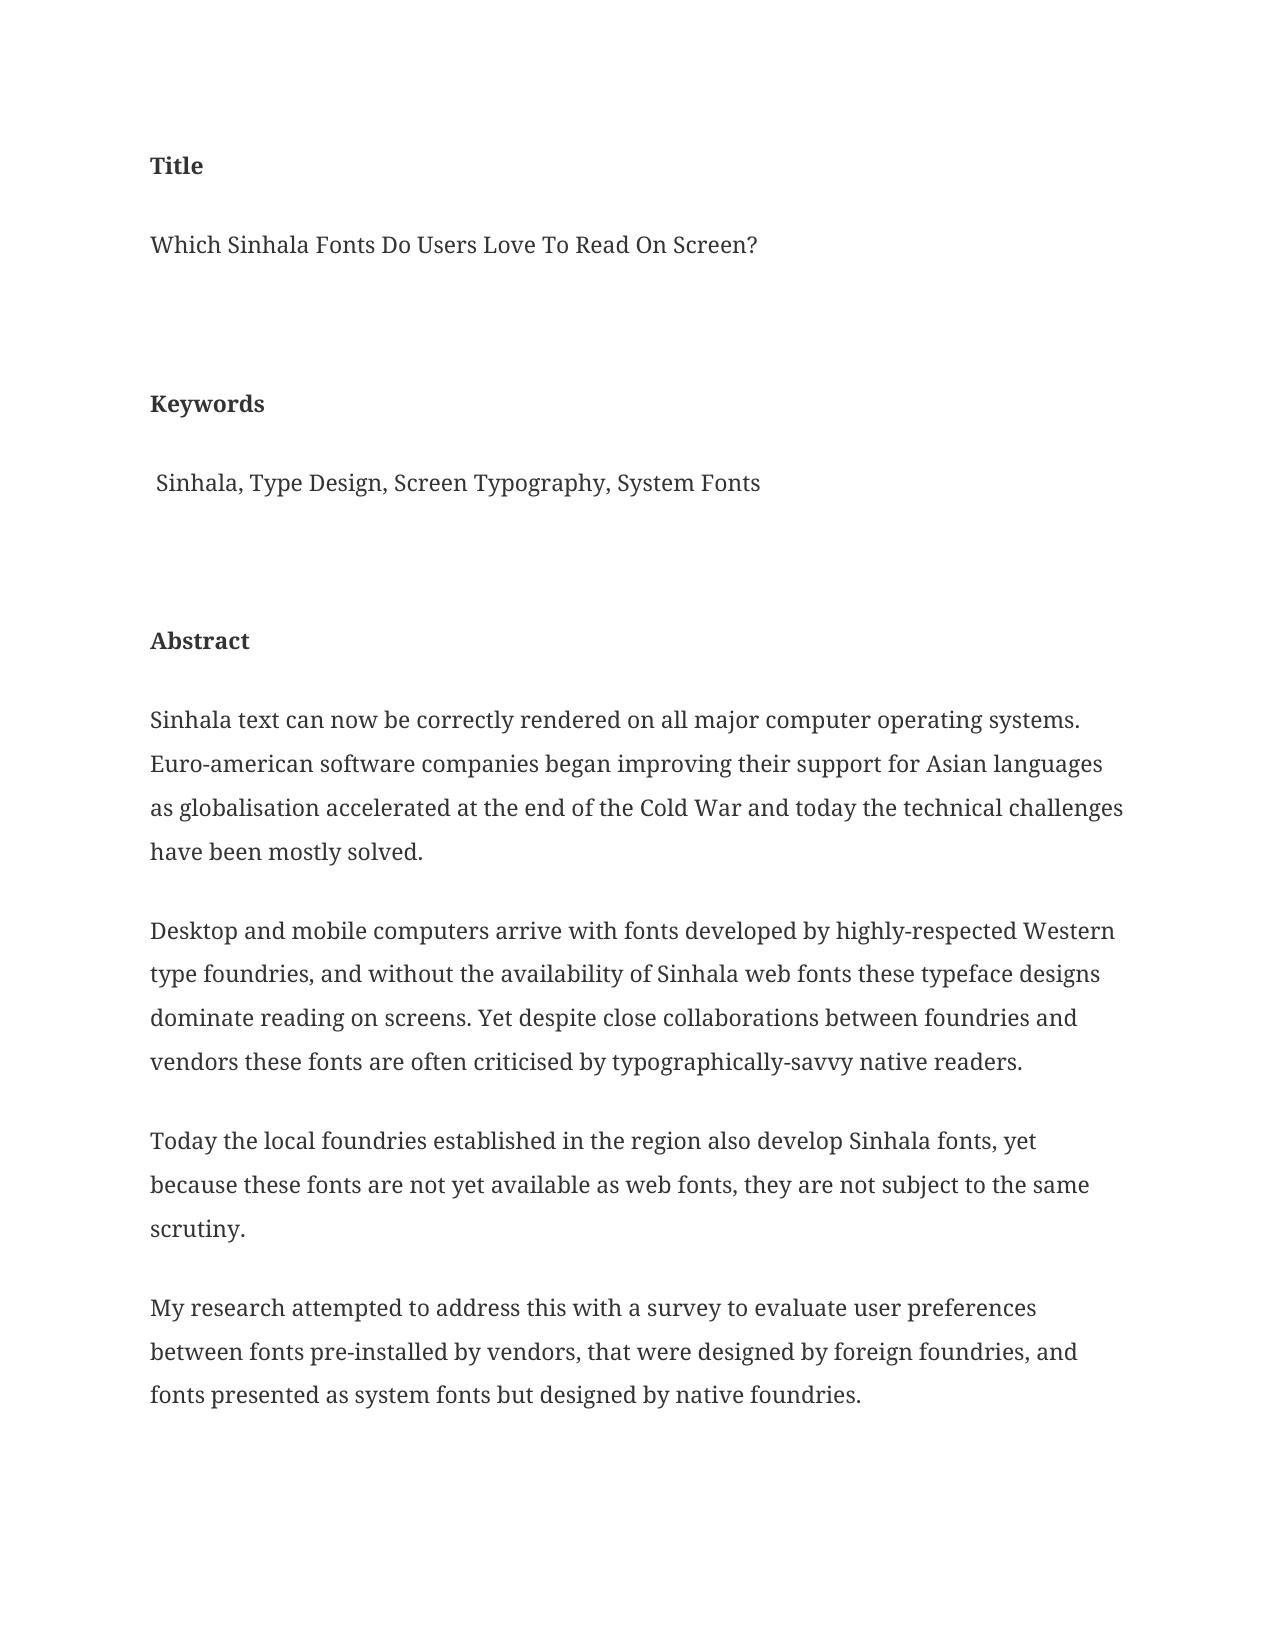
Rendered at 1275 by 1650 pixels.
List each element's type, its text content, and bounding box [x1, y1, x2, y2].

text Today the local foundries established in the region also develop Sinhala fonts, yet because these fonts are not yet available as web fonts, they are not subject to the same scrutiny. [150, 1125, 1125, 1244]
text Keywords [150, 387, 1125, 419]
text Which Sinhala Fonts Do Users Love To Read On Screen? [150, 229, 1125, 260]
text Desktop and mobile computers arrive with fonts developed by highly-respected Western type foundries, and without the availability of Sinhala web fonts these typeface designs dominate reading on screens. Yet despite close collaborations between foundries and vendors these fonts are often criticised by typographically-savvy native readers. [150, 914, 1125, 1077]
text Sinhala text can now be correctly rendered on all major computer operating systems. Euro-american software companies began improving their support for Asian languages as globalisation accelerated at the end of the Cold War and today the technical challenges have been mostly solved. [150, 704, 1125, 867]
text Sinhala, Type Design, Screen Typography, System Fonts [150, 467, 1125, 498]
text My research attempted to address this with a survey to evaluate user preferences between fonts pre-installed by vendors, that were designed by foreign foundries, and fonts presented as system fonts but designed by native foundries. [150, 1292, 1125, 1410]
text Abstract [150, 625, 1125, 656]
text Title [150, 150, 1125, 181]
